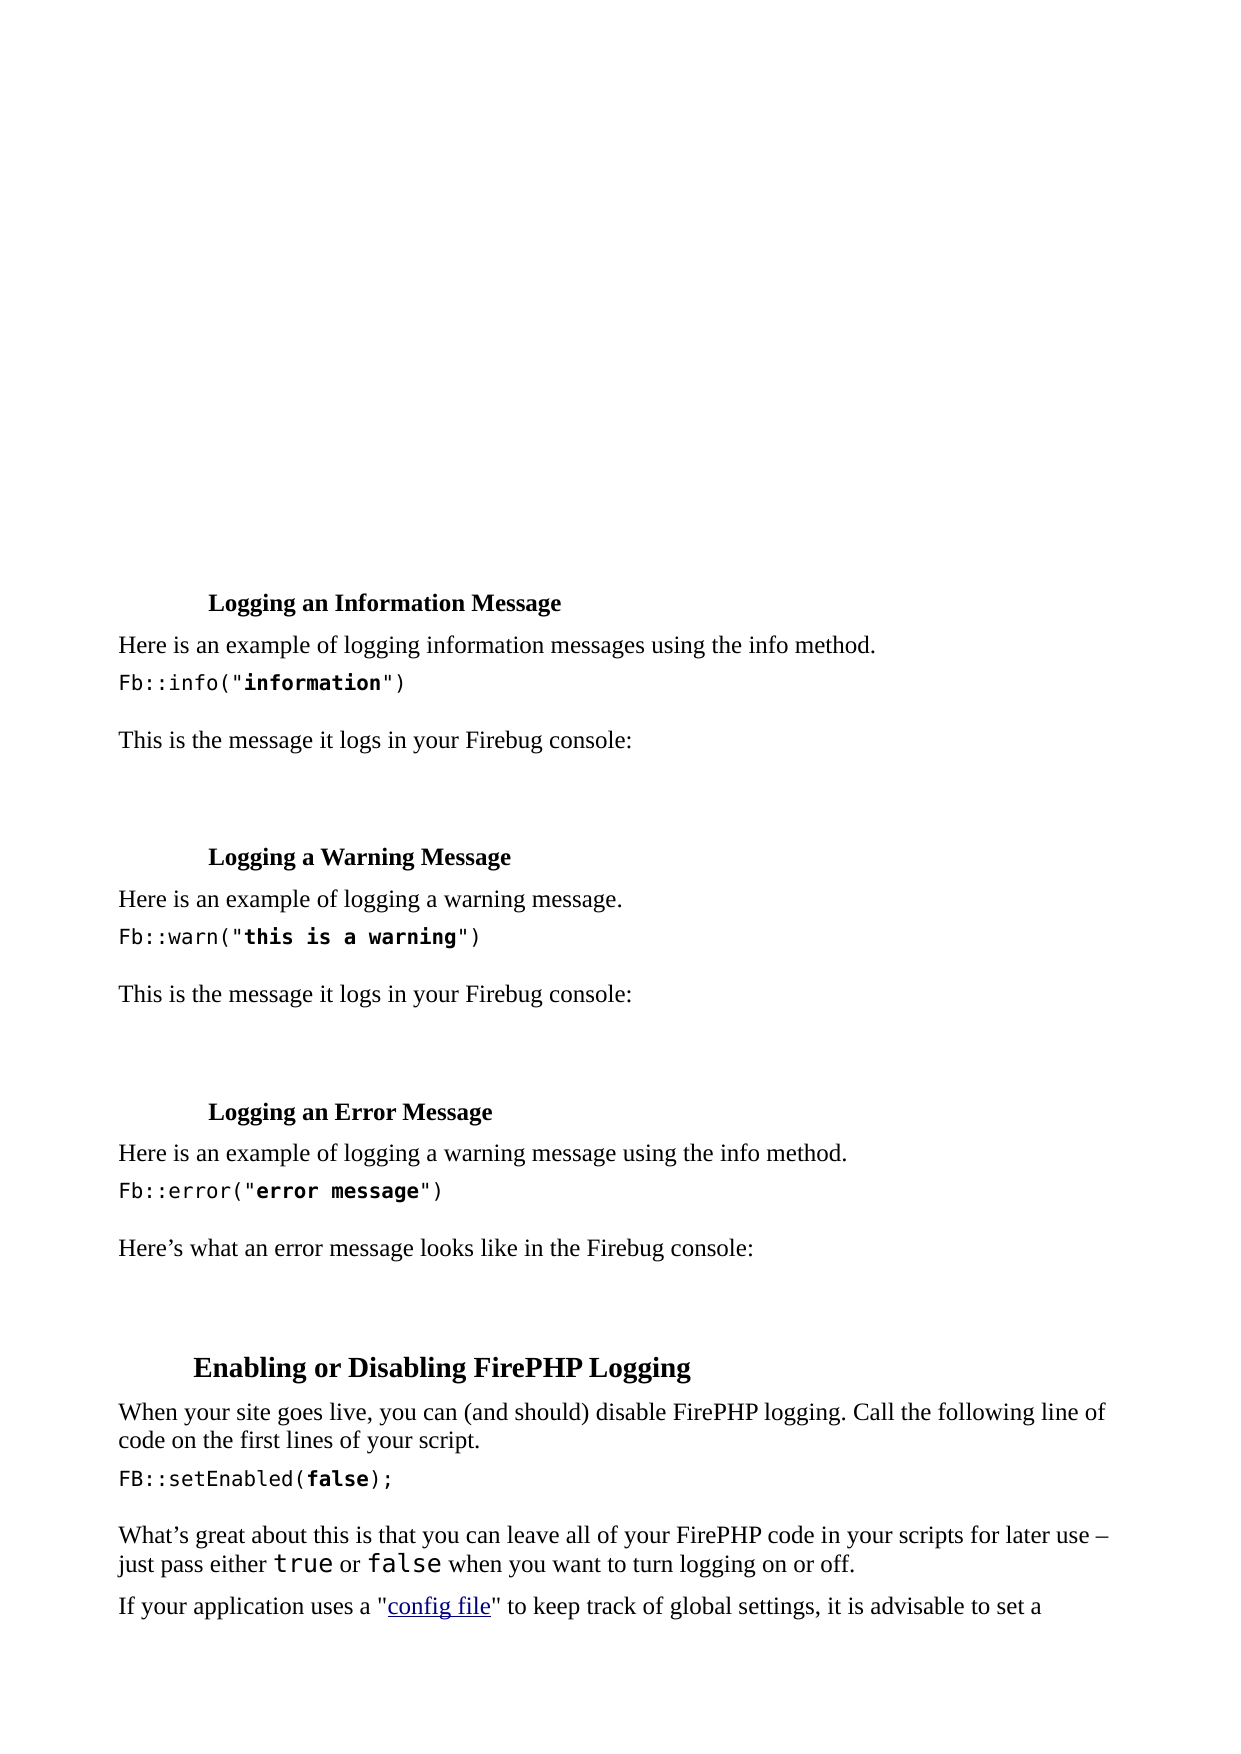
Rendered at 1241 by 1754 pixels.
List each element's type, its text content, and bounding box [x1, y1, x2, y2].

text FB::setEnabled(false); [118, 1467, 1122, 1491]
text Here is an example of logging a warning message using the info method. [118, 1138, 1122, 1167]
text Fb::info("information") [118, 671, 1122, 695]
text Fb::warn("this is a warning") [118, 925, 1122, 949]
text Fb::error("error message") [118, 1179, 1122, 1203]
text Here’s what an error message looks like in the Firebug console: [118, 1233, 1122, 1262]
text Here is an example of logging information messages using the info method. [118, 630, 1122, 658]
subtitle Logging an Error Message [118, 1097, 1122, 1125]
text Here is an example of logging a warning message. [118, 884, 1122, 912]
subtitle Enabling or Disabling FirePHP Logging [118, 1351, 1122, 1384]
text When your site goes live, you can (and should) disable FirePHP logging. Call the following line of code on the first lines of your script. [118, 1397, 1122, 1454]
subtitle Logging an Information Message [118, 588, 1122, 617]
text This is the message it logs in your Firebug console: [118, 979, 1122, 1007]
text If your application uses a "config file" to keep track of global settings, it is advisable to set a [118, 1591, 1122, 1620]
text This is the message it logs in your Firebug console: [118, 725, 1122, 753]
subtitle Logging a Warning Message [118, 842, 1122, 871]
text What’s great about this is that you can leave all of your FirePHP code in your scripts for later use – just pass either true or false when you want to turn logging on or off. [118, 1520, 1122, 1578]
